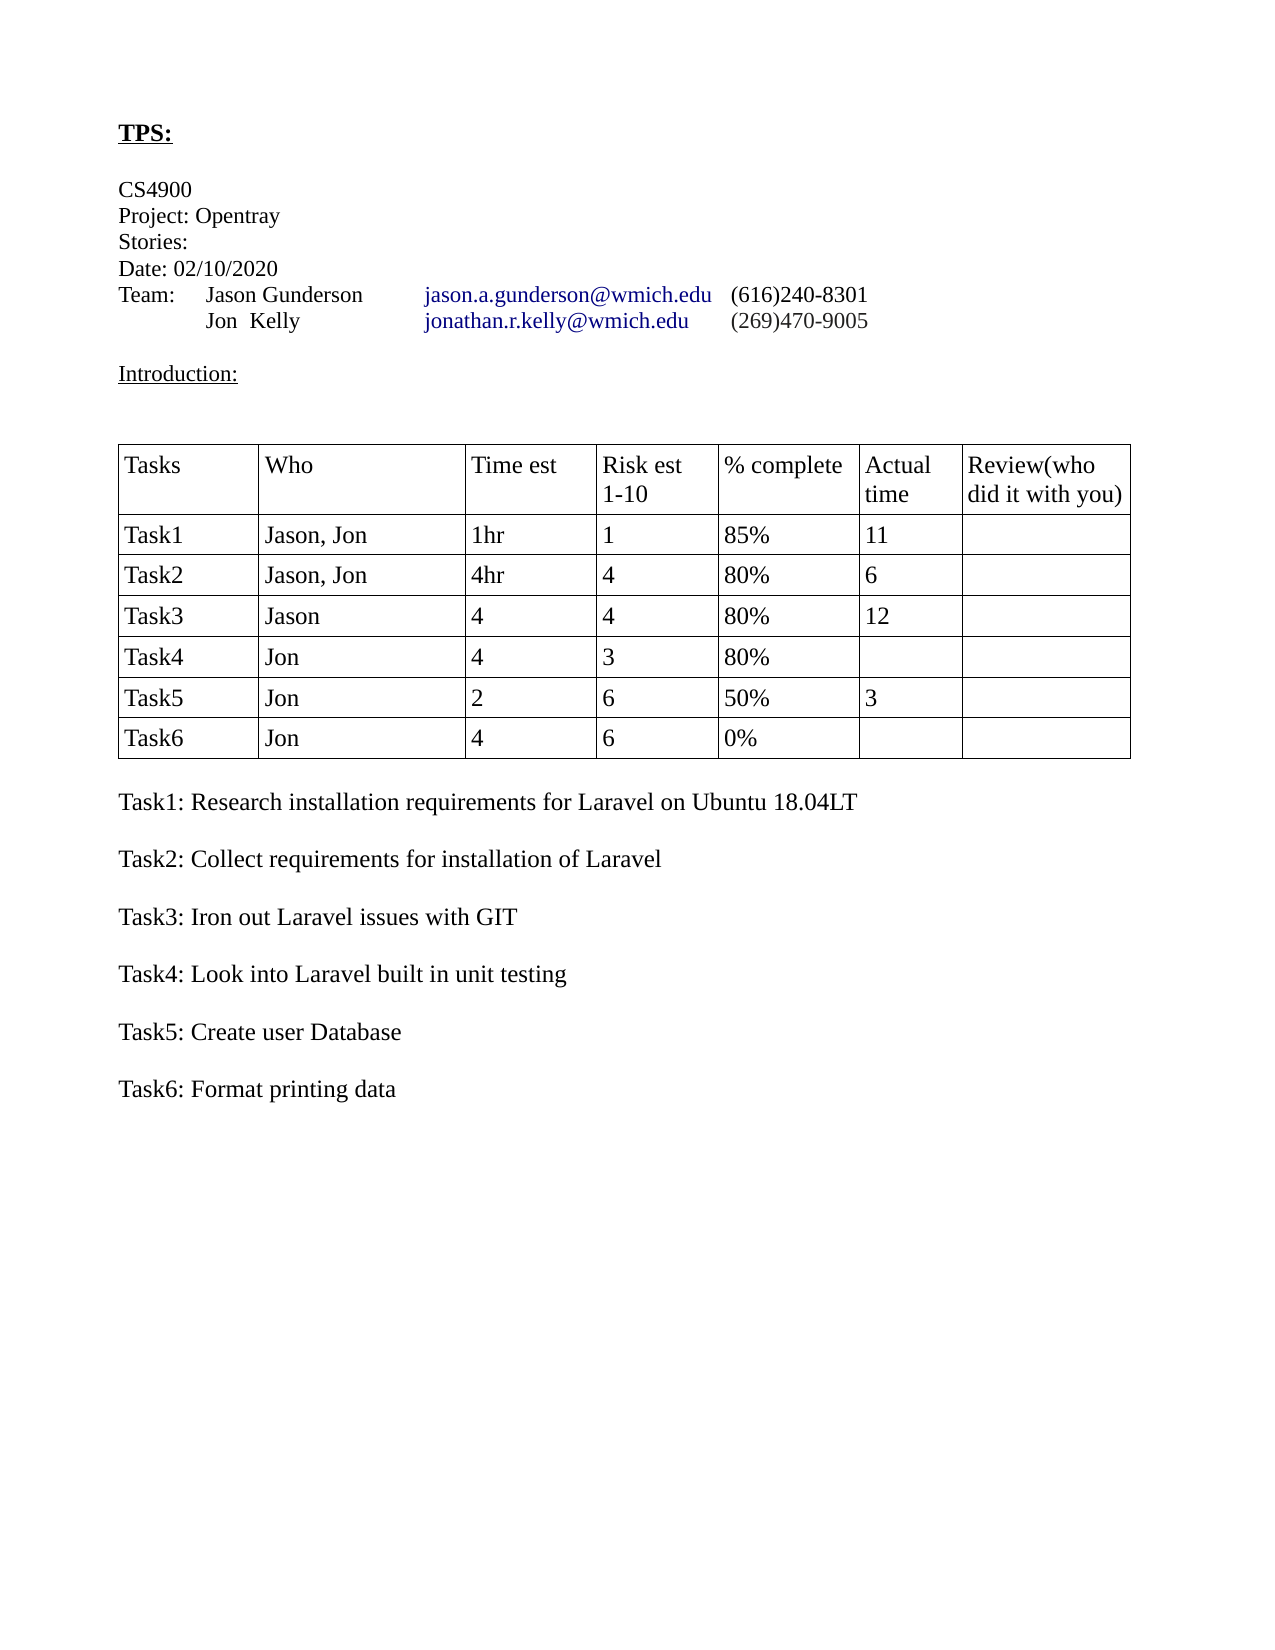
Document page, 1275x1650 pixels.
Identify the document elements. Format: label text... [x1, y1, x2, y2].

table_cell [963, 678, 1130, 717]
text Stories: [118, 228, 1157, 255]
table_cell 4 [466, 596, 596, 636]
table_cell [860, 718, 962, 758]
table_cell 50% [719, 678, 859, 717]
table_cell 12 [860, 596, 962, 636]
table_cell Task6 [119, 718, 258, 758]
table_cell Task1 [119, 515, 258, 554]
table_cell Task5 [119, 678, 258, 717]
table_header Time est [466, 445, 596, 513]
table_cell Task2 [119, 555, 258, 595]
text Introduction: [118, 360, 1157, 386]
table_header % complete [719, 445, 859, 513]
table_cell 2 [466, 678, 596, 717]
table_cell [963, 596, 1130, 636]
table_cell 4 [597, 555, 718, 595]
text Project: Opentray [118, 202, 1157, 228]
table_cell 6 [597, 678, 718, 717]
table_cell 3 [860, 678, 962, 717]
table_cell Task3 [119, 596, 258, 636]
table_cell 6 [597, 718, 718, 758]
table_cell [963, 718, 1130, 758]
table_cell 6 [860, 555, 962, 595]
text Task6: Format printing data [118, 1074, 1157, 1103]
table_cell Jason, Jon [259, 555, 465, 595]
text Task4: Look into Laravel built in unit testing [118, 959, 1157, 988]
table_cell 1hr [466, 515, 596, 554]
table_cell 3 [597, 637, 718, 676]
table_cell 80% [719, 555, 859, 595]
table_cell Task4 [119, 637, 258, 676]
text TPS: [118, 118, 1157, 147]
table_cell Jon [259, 678, 465, 717]
text Task1: Research installation requirements for Laravel on Ubuntu 18.04LT [118, 787, 1157, 816]
text Task3: Iron out Laravel issues with GIT [118, 902, 1157, 931]
table_cell 4 [597, 596, 718, 636]
table_cell 11 [860, 515, 962, 554]
table_cell [860, 637, 962, 676]
text Team: Jason Gunderson jason.a.gunderson@wmich.edu (616)240-8301 [118, 281, 1157, 307]
table_header Tasks [119, 445, 258, 513]
table_cell Jason [259, 596, 465, 636]
table_header Risk est 1-10 [597, 445, 718, 513]
table_cell [963, 555, 1130, 595]
table_cell 4 [466, 718, 596, 758]
text Date: 02/10/2020 [118, 255, 1157, 281]
table_header Who [259, 445, 465, 513]
table_cell 1 [597, 515, 718, 554]
text Task2: Collect requirements for installation of Laravel [118, 844, 1157, 873]
table_cell 4hr [466, 555, 596, 595]
table_cell 85% [719, 515, 859, 554]
table_cell [963, 515, 1130, 554]
table_cell Jon [259, 718, 465, 758]
text CS4900 [118, 176, 1157, 202]
table_cell Jason, Jon [259, 515, 465, 554]
table_cell [963, 637, 1130, 676]
text Jon Kelly jonathan.r.kelly@wmich.edu (269)470-9005 [118, 307, 1157, 334]
text Task5: Create user Database [118, 1017, 1157, 1046]
table_cell 0% [719, 718, 859, 758]
table_header Review(who did it with you) [963, 445, 1130, 513]
table_header Actual time [860, 445, 962, 513]
table_cell Jon [259, 637, 465, 676]
table_cell 4 [466, 637, 596, 676]
table_cell 80% [719, 596, 859, 636]
table_cell 80% [719, 637, 859, 676]
